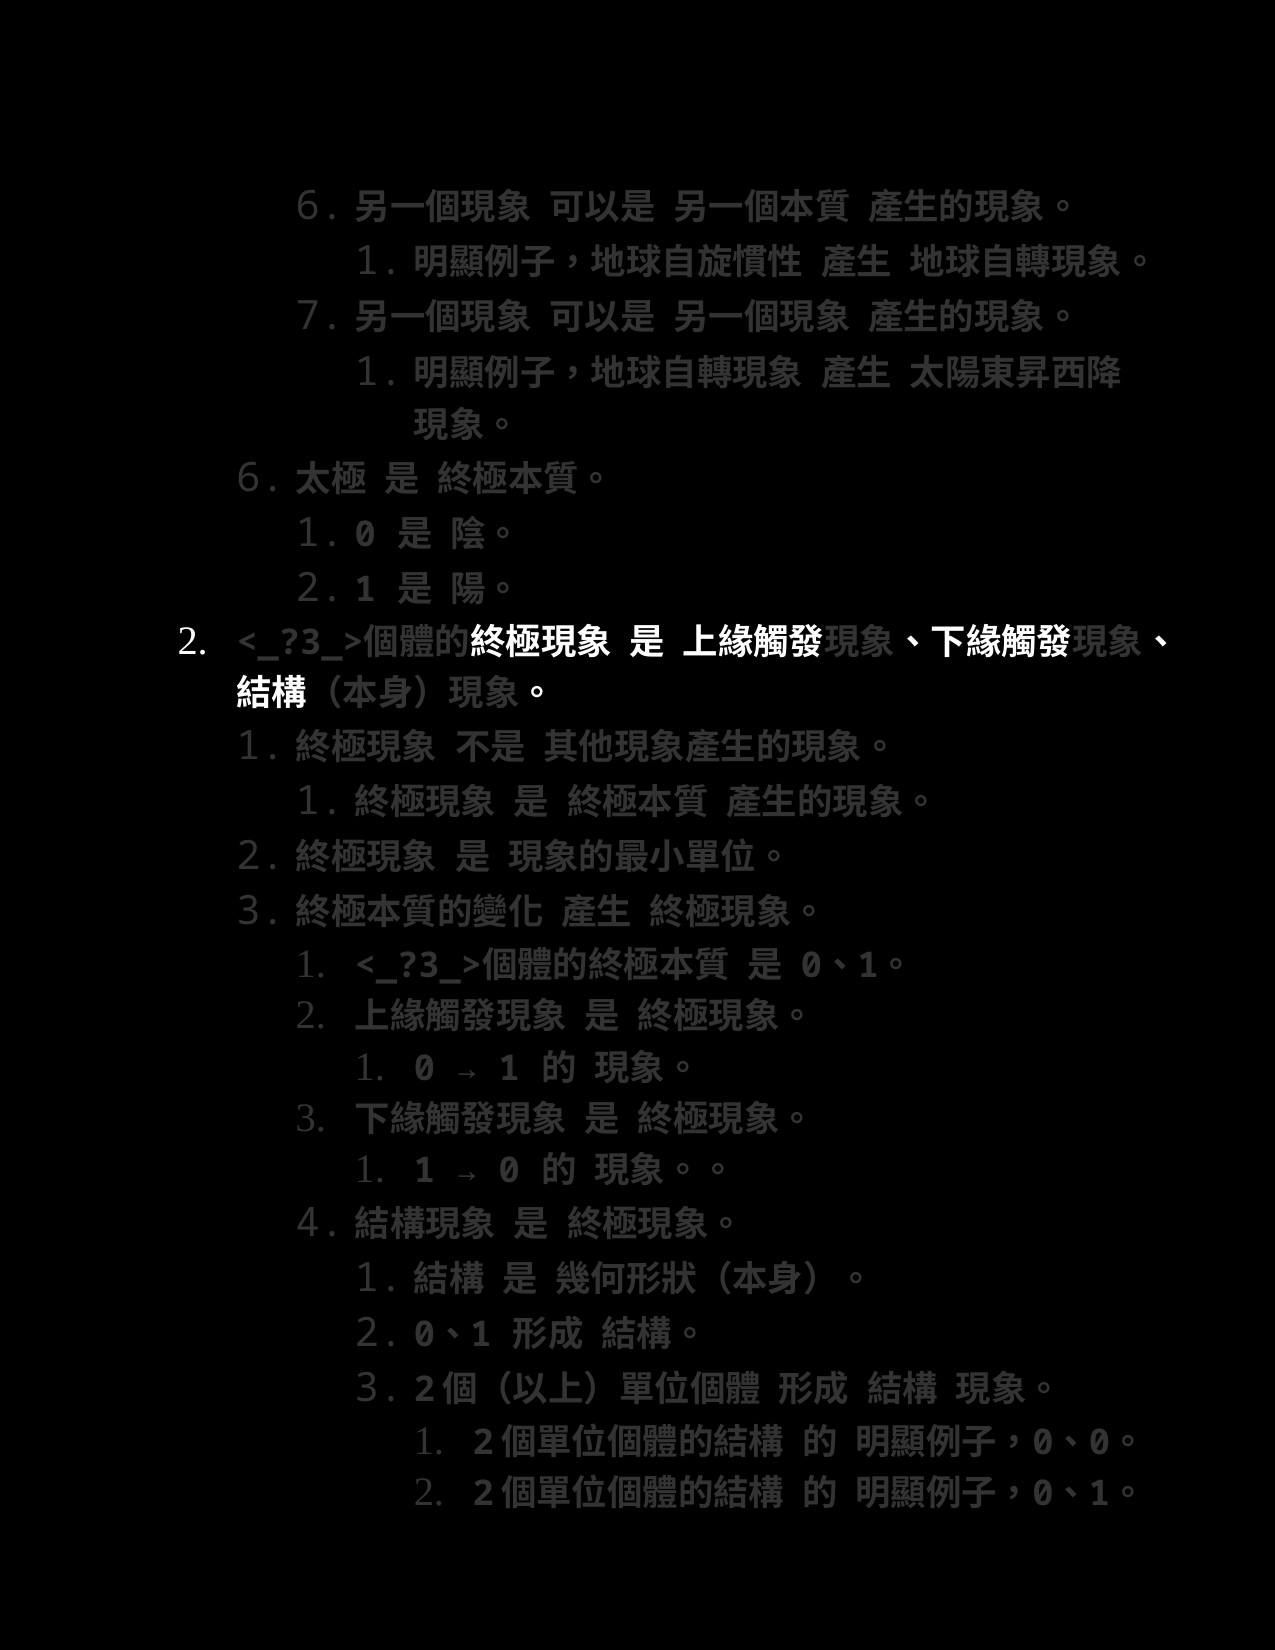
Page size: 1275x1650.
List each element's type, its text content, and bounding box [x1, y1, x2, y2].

list 2個單位個體的結構 的 明顯例子，0、1。 [413, 1465, 1157, 1516]
list 0 是 陰。 [295, 503, 1157, 558]
list 0、1 形成 結構。 [354, 1303, 1157, 1358]
list 另一個現象 可以是 另一個本質 產生的現象。 [295, 176, 1157, 231]
list 明顯例子，地球自旋慣性 產生 地球自轉現象。 [354, 231, 1157, 287]
list 終極現象 是 終極本質 產生的現象。 [295, 771, 1157, 826]
list 下緣觸發現象 是 終極現象。 [295, 1090, 1157, 1142]
list 1 → 0 的 現象。。 [354, 1142, 1157, 1193]
list 上緣觸發現象 是 終極現象。 [295, 988, 1157, 1039]
list <_?3_>個體的終極本質 是 0、1。 [295, 936, 1157, 988]
list 終極現象 不是 其他現象產生的現象。 [236, 716, 1157, 771]
list 明顯例子，地球自轉現象 產生 太陽東昇西降現象。 [354, 342, 1157, 448]
list 太極 是 終極本質。 [236, 448, 1157, 503]
list 終極現象 是 現象的最小單位。 [236, 826, 1157, 881]
list 結構現象 是 終極現象。 [295, 1193, 1157, 1248]
list 2個單位個體的結構 的 明顯例子，0、0。 [413, 1413, 1157, 1465]
list 1 是 陽。 [295, 558, 1157, 613]
list 2個（以上）單位個體 形成 結構 現象。 [354, 1358, 1157, 1413]
list 終極本質的變化 產生 終極現象。 [236, 881, 1157, 936]
list 結構 是 幾何形狀（本身）。 [354, 1248, 1157, 1303]
list 另一個現象 可以是 另一個現象 產生的現象。 [295, 287, 1157, 342]
list 0 → 1 的 現象。 [354, 1039, 1157, 1090]
list <_?3_>個體的終極現象 是 上緣觸發現象、下緣觸發現象、結構（本身）現象。 [177, 613, 1157, 716]
